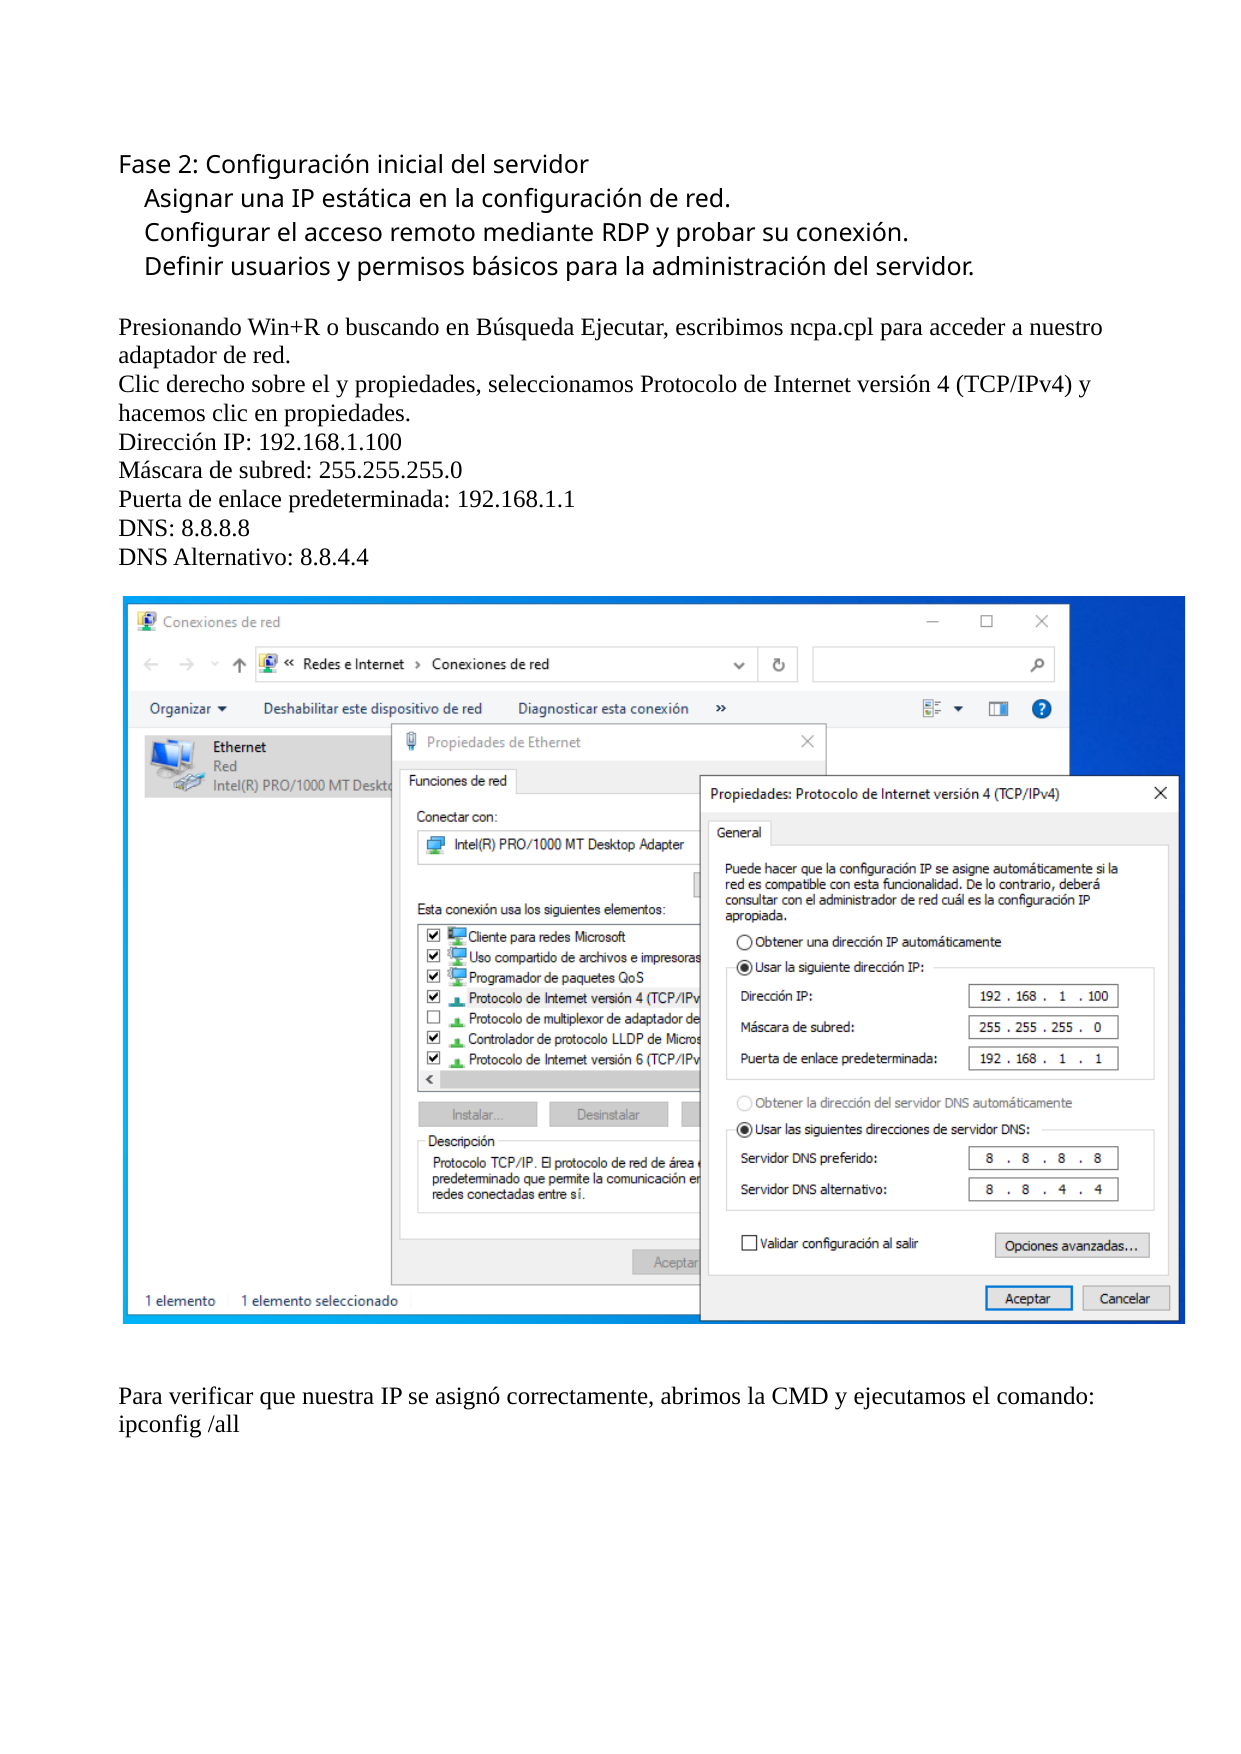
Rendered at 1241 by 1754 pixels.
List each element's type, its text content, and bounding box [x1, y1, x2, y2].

text DNS Alternativo: 8.8.4.4 [118, 542, 1122, 571]
text Presionando Win+R o buscando en Búsqueda Ejecutar, escribimos ncpa.cpl para acceder a nuestro adaptador de red. [118, 312, 1122, 369]
text Clic derecho sobre el y propiedades, seleccionamos Protocolo de Internet versión 4 (TCP/IPv4) y hacemos clic en propiedades. [118, 369, 1122, 427]
picture [128, 596, 1185, 1324]
text Para verificar que nuestra IP se asignó correctamente, abrimos la CMD y ejecutamos el comando: ipconfig /all [118, 1381, 1122, 1438]
text Puerta de enlace predeterminada: 192.168.1.1 [118, 484, 1122, 513]
text Máscara de subred: 255.255.255.0 [118, 456, 1122, 484]
text DNS: 8.8.8.8 [118, 513, 1122, 542]
text Fase 2: Configuración inicial del servidor ✅ Asignar una IP estática en la configuración de red. ✅ Configurar el acceso remoto mediante RDP y probar su conexión. ✅ Definir usuarios y permisos básicos para la administración del servidor. [118, 147, 1122, 283]
text Dirección IP: 192.168.1.100 [118, 427, 1122, 456]
